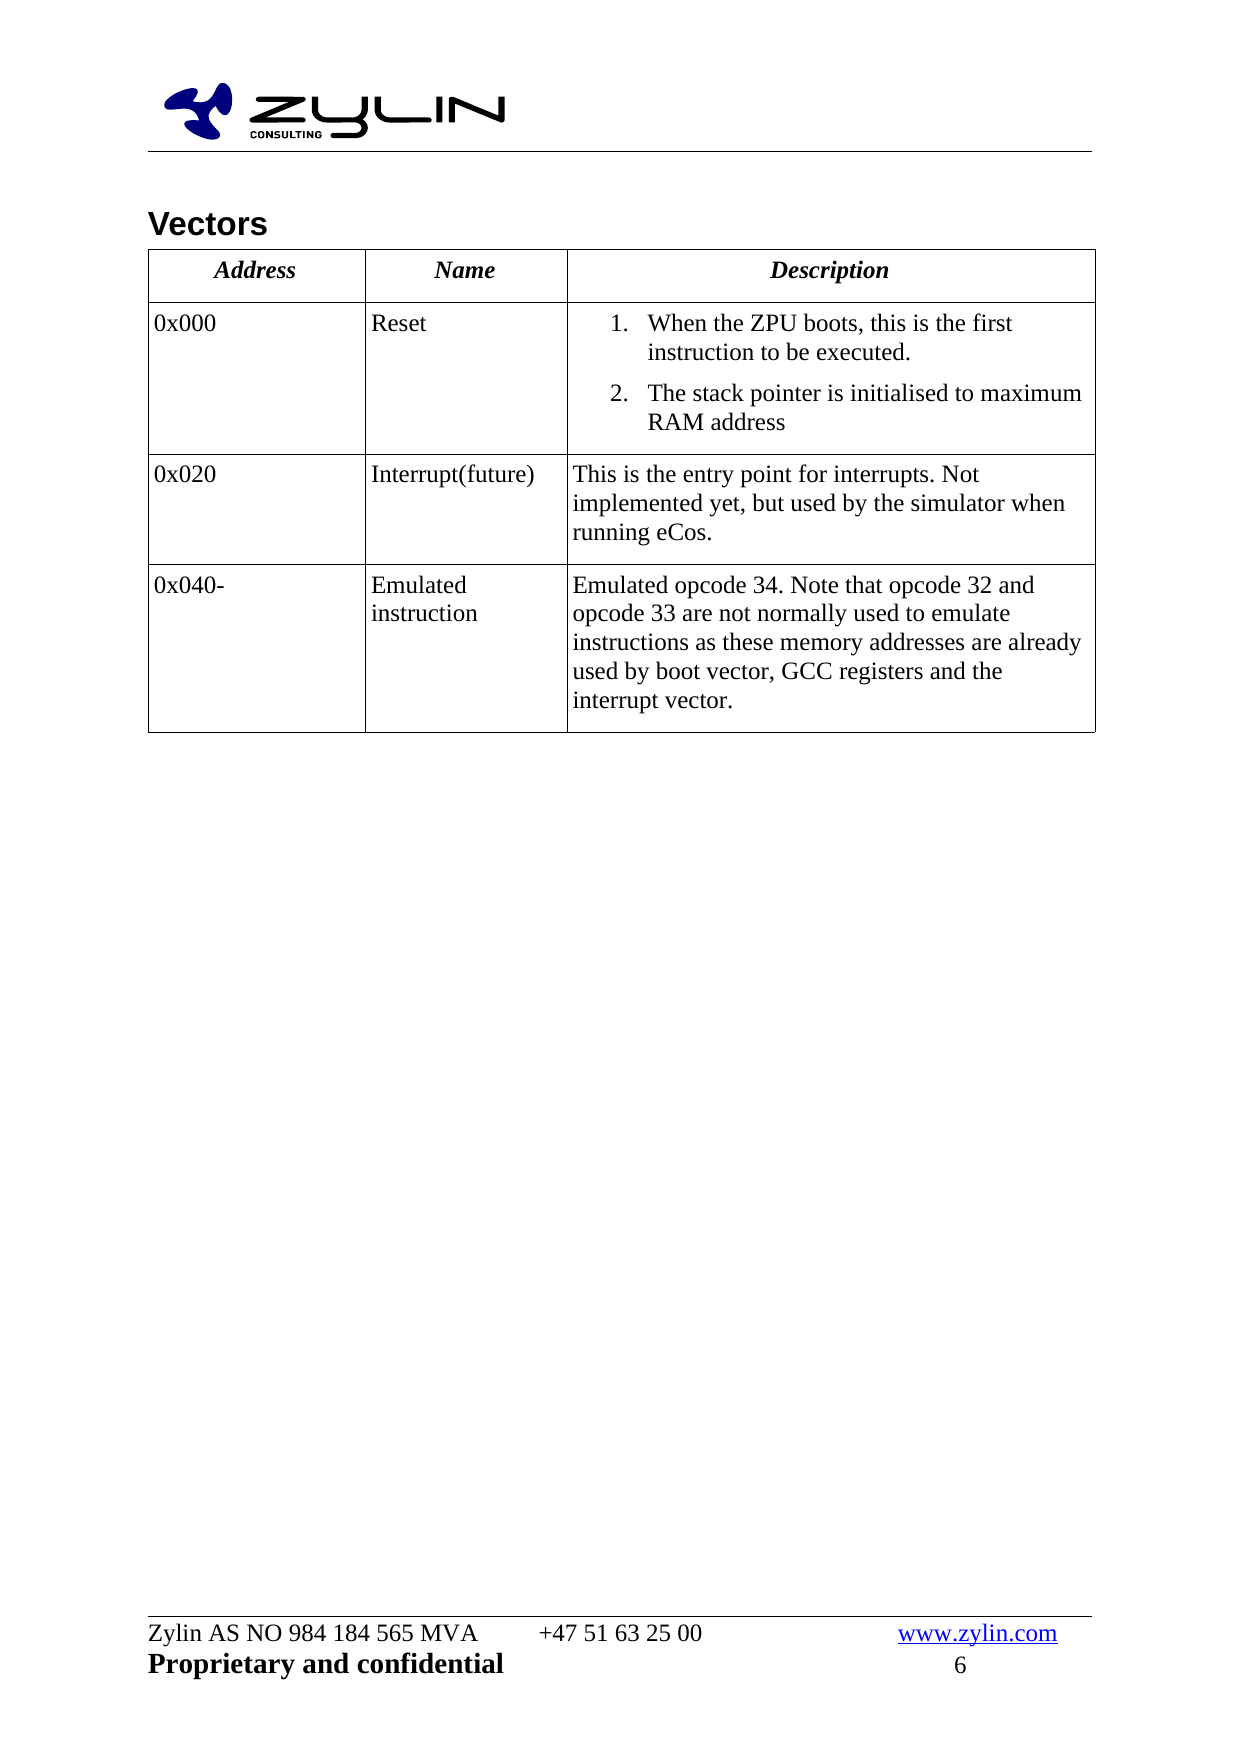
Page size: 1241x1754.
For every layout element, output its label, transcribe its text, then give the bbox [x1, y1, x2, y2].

table_header Address [149, 250, 365, 302]
table_cell This is the entry point for interrupts. Not implemented yet, but used by the simulator when running eCos. [568, 455, 1095, 564]
table_cell 0x020 [149, 455, 365, 564]
table_header Description [568, 250, 1095, 302]
table_cell Emulated instruction [366, 565, 567, 732]
subtitle Vectors [148, 204, 1092, 243]
table_header Name [366, 250, 567, 302]
table_cell 0x040- [149, 565, 365, 732]
table_cell When the ZPU boots, this is the first instruction to be executed. The stack pointer is initialised to maximum RAM address [568, 303, 1095, 453]
table_cell Interrupt(future) [366, 455, 567, 564]
table_cell Reset [366, 303, 567, 453]
table_cell 0x000 [149, 303, 365, 453]
table_cell Emulated opcode 34. Note that opcode 32 and opcode 33 are not normally used to emulate instructions as these memory addresses are already used by boot vector, GCC registers and the interrupt vector. [568, 565, 1095, 732]
